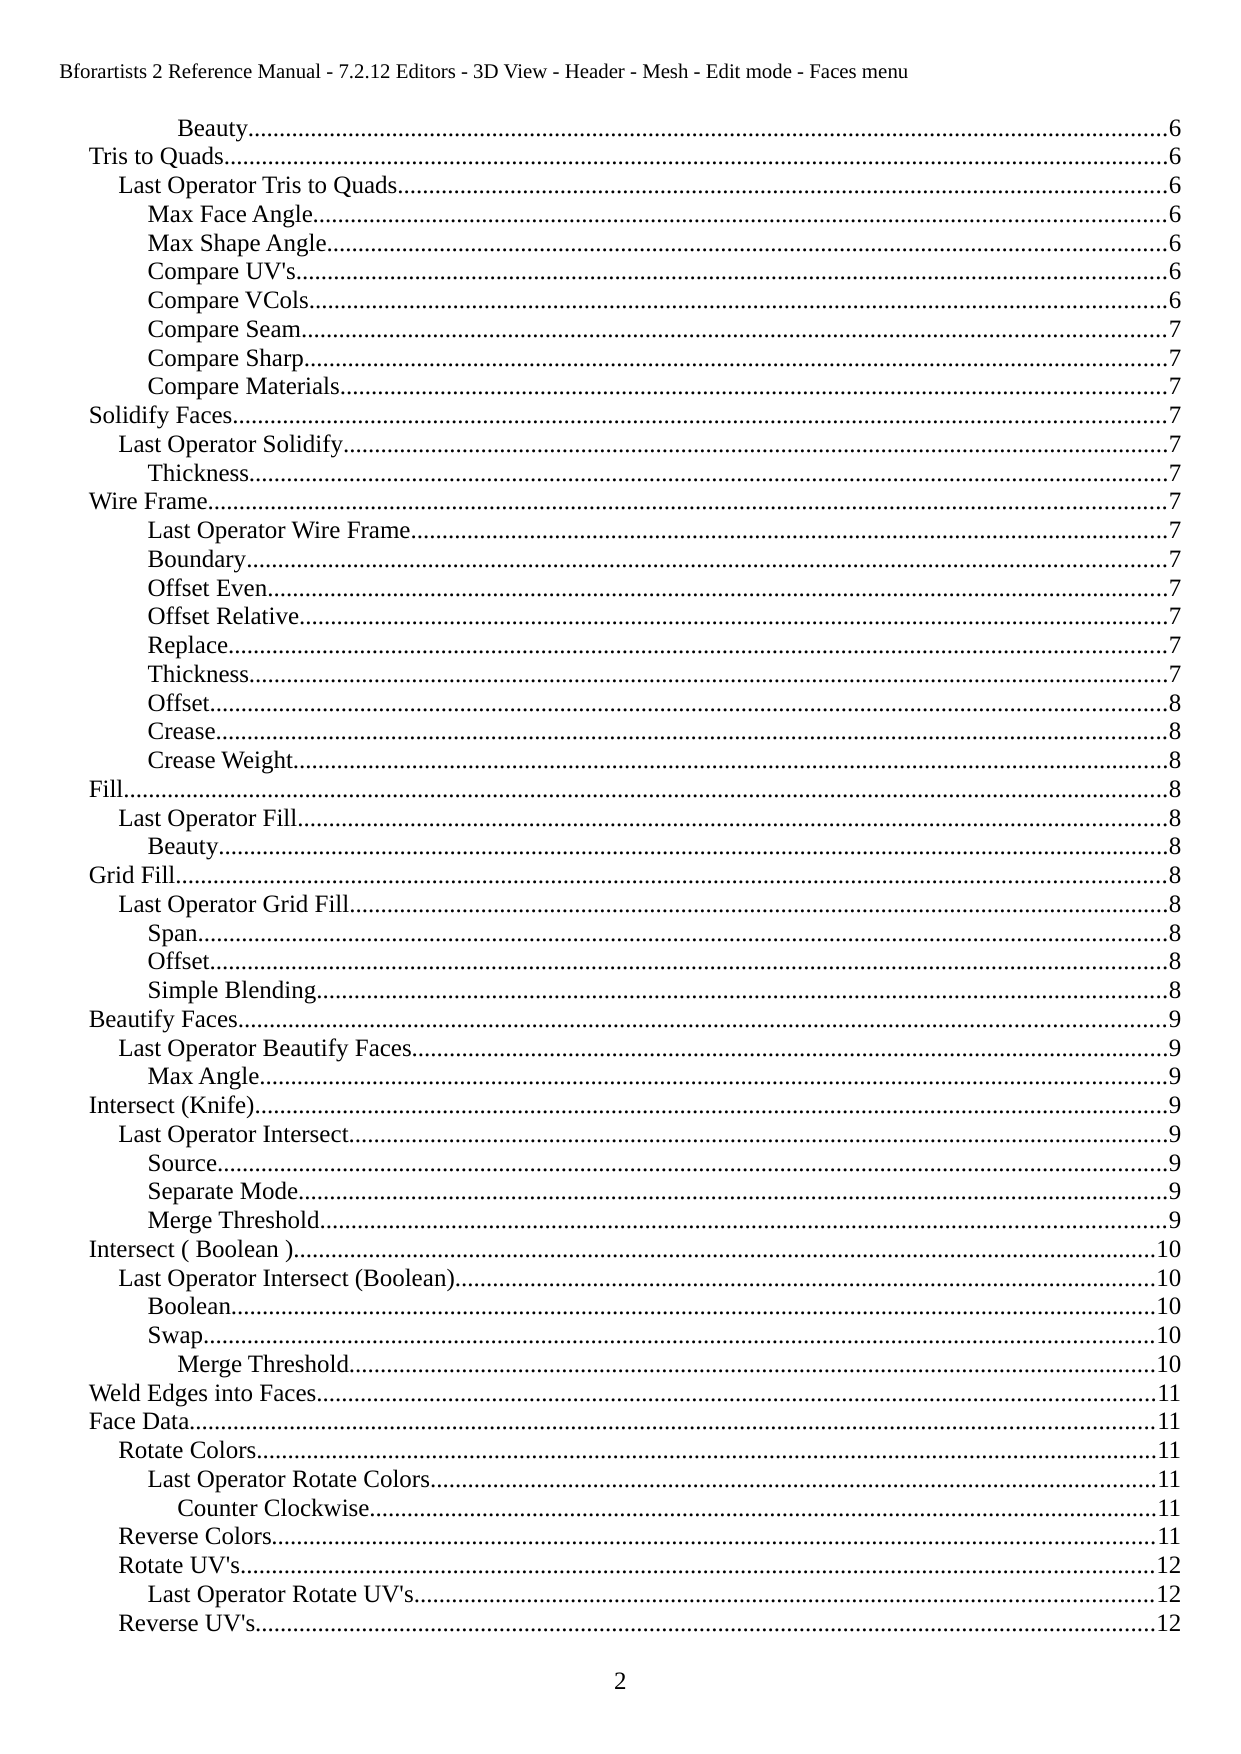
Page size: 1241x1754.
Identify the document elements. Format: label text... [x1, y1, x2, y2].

text Beautify Faces 9 [88, 1004, 1181, 1033]
text Tris to Quads 6 [88, 141, 1181, 170]
text Face Data 11 [88, 1406, 1181, 1435]
text Compare VCols 6 [147, 285, 1181, 314]
text Merge Threshold 10 [177, 1349, 1181, 1378]
text Last Operator Solidify 7 [118, 429, 1181, 458]
text Reverse UV's 12 [118, 1608, 1181, 1636]
text Max Face Angle 6 [147, 199, 1181, 228]
text Beauty 8 [147, 831, 1181, 860]
text Boolean 10 [147, 1291, 1181, 1320]
text Last Operator Grid Fill 8 [118, 889, 1181, 918]
text Compare Sharp 7 [147, 343, 1181, 371]
text Fill 8 [88, 774, 1181, 803]
text Offset Even 7 [147, 573, 1181, 601]
text Thickness 7 [147, 458, 1181, 486]
text Last Operator Rotate UV's 12 [147, 1579, 1181, 1608]
text Boundary 7 [147, 544, 1181, 573]
text Crease Weight 8 [147, 745, 1181, 774]
text Max Shape Angle 6 [147, 228, 1181, 256]
text Rotate UV's 12 [118, 1550, 1181, 1579]
text Compare UV's 6 [147, 256, 1181, 285]
text Last Operator Intersect (Boolean) 10 [118, 1263, 1181, 1291]
text Replace 7 [147, 630, 1181, 659]
text Source 9 [147, 1148, 1181, 1176]
text Span 8 [147, 918, 1181, 946]
text Last Operator Fill 8 [118, 803, 1181, 831]
text Last Operator Intersect 9 [118, 1119, 1181, 1148]
text Rotate Colors 11 [118, 1435, 1181, 1464]
text Compare Materials 7 [147, 371, 1181, 400]
text Last Operator Tris to Quads 6 [118, 170, 1181, 199]
text Merge Threshold 9 [147, 1205, 1181, 1234]
text Weld Edges into Faces 11 [88, 1378, 1181, 1406]
text Simple Blending 8 [147, 975, 1181, 1004]
text Last Operator Beautify Faces 9 [118, 1033, 1181, 1061]
text Separate Mode 9 [147, 1176, 1181, 1205]
text Offset Relative 7 [147, 601, 1181, 630]
text Thickness 7 [147, 659, 1181, 688]
text Wire Frame 7 [88, 486, 1181, 515]
text Last Operator Rotate Colors 11 [147, 1464, 1181, 1493]
text Beauty 6 [177, 113, 1181, 141]
text Counter Clockwise 11 [177, 1493, 1181, 1521]
text Solidify Faces 7 [88, 400, 1181, 429]
text Offset 8 [147, 688, 1181, 716]
text Intersect (Knife) 9 [88, 1090, 1181, 1119]
text Grid Fill 8 [88, 860, 1181, 889]
text Max Angle 9 [147, 1061, 1181, 1090]
text Compare Seam 7 [147, 314, 1181, 343]
text Crease 8 [147, 716, 1181, 745]
text Reverse Colors 11 [118, 1521, 1181, 1550]
text Intersect ( Boolean ) 10 [88, 1234, 1181, 1263]
text Last Operator Wire Frame 7 [147, 515, 1181, 544]
text Swap 10 [147, 1320, 1181, 1349]
text Offset 8 [147, 946, 1181, 975]
